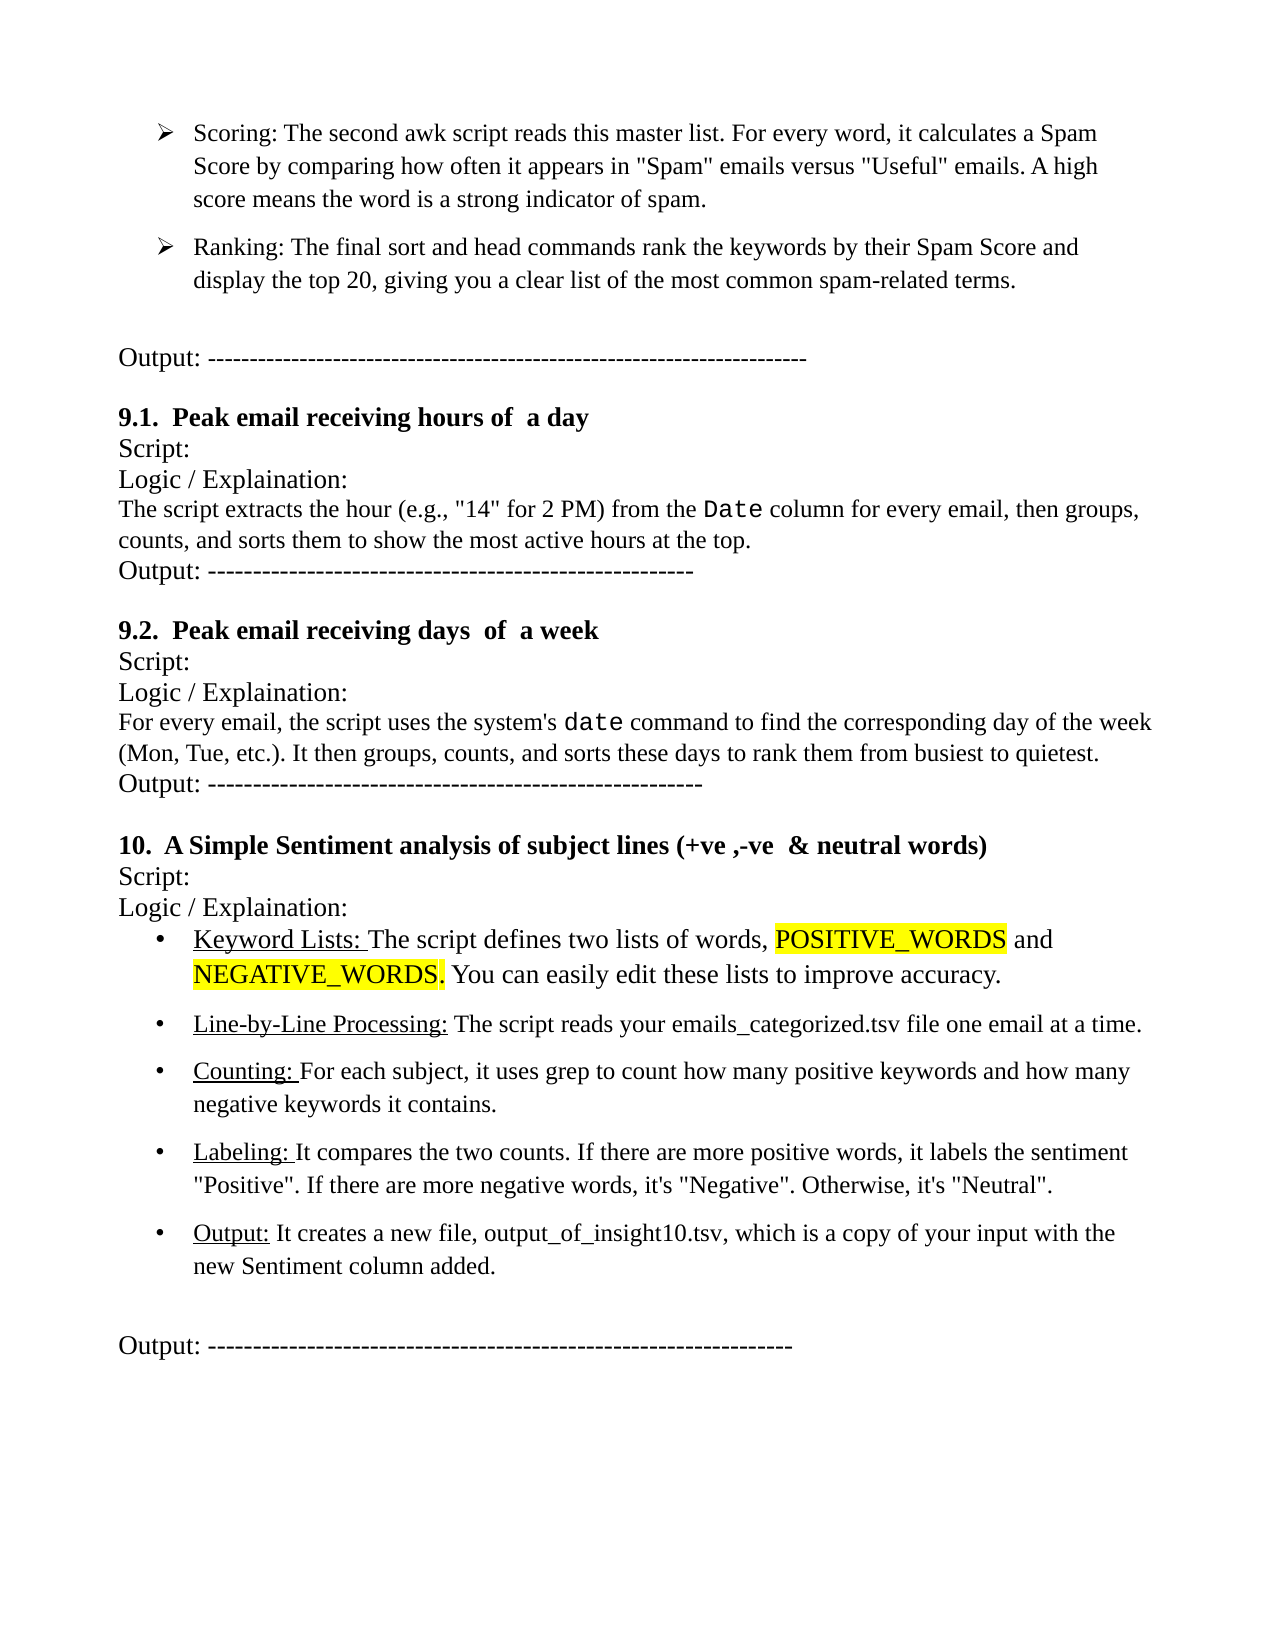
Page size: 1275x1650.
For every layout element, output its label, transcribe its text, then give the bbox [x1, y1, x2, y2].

text Script: [118, 645, 1157, 676]
text Output: ----------------------------------------------------------------- [118, 1298, 1157, 1418]
text 9.1. Peak email receiving hours of a day [118, 401, 1157, 432]
list Ranking: The final sort and head commands rank the keywords by their Spam Score and display the top 20, giving you a clear list of the most common spam-related terms. [156, 232, 1157, 293]
list Line-by-Line Processing: The script reads your emails_categorized.tsv file one email at a time. [156, 1009, 1157, 1038]
text Script: [118, 432, 1157, 463]
list Scoring: The second awk script reads this master list. For every word, it calculates a Spam Score by comparing how often it appears in "Spam" emails versus "Useful" emails. A high score means the word is a strong indicator of spam. [156, 118, 1157, 213]
text Logic / Explaination: The script extracts the hour (e.g., "14" for 2 PM) from the Date column for every email, then groups, counts, and sorts them to show the most active hours at the top. Output: ------------------------------------------------------ [118, 463, 1157, 585]
list Labeling: It compares the two counts. If there are more positive words, it labels the sentiment "Positive". If there are more negative words, it's "Negative". Otherwise, it's "Neutral". [156, 1137, 1157, 1199]
list Counting: For each subject, it uses grep to count how many positive keywords and how many negative keywords it contains. [156, 1056, 1157, 1118]
text Output: ------------------------------------------------------------------------ [118, 312, 1157, 372]
list Keyword Lists: The script defines two lists of words, POSITIVE_WORDS and NEGATIVE_WORDS. You can easily edit these lists to improve accuracy. [156, 923, 1157, 990]
text Logic / Explaination: [118, 892, 1157, 923]
list Output: It creates a new file, output_of_insight10.tsv, which is a copy of your input with the new Sentiment column added. [156, 1218, 1157, 1279]
text Logic / Explaination: For every email, the script uses the system's date command to find the corresponding day of the week (Mon, Tue, etc.). It then groups, counts, and sorts these days to rank them from busiest to quietest. Output: ------------------------------------------------------- 10. A Simple Sentiment analysis of subject lines (+ve ,-ve & neutral words) Script: [118, 676, 1157, 892]
text 9.2. Peak email receiving days of a week [118, 614, 1157, 645]
